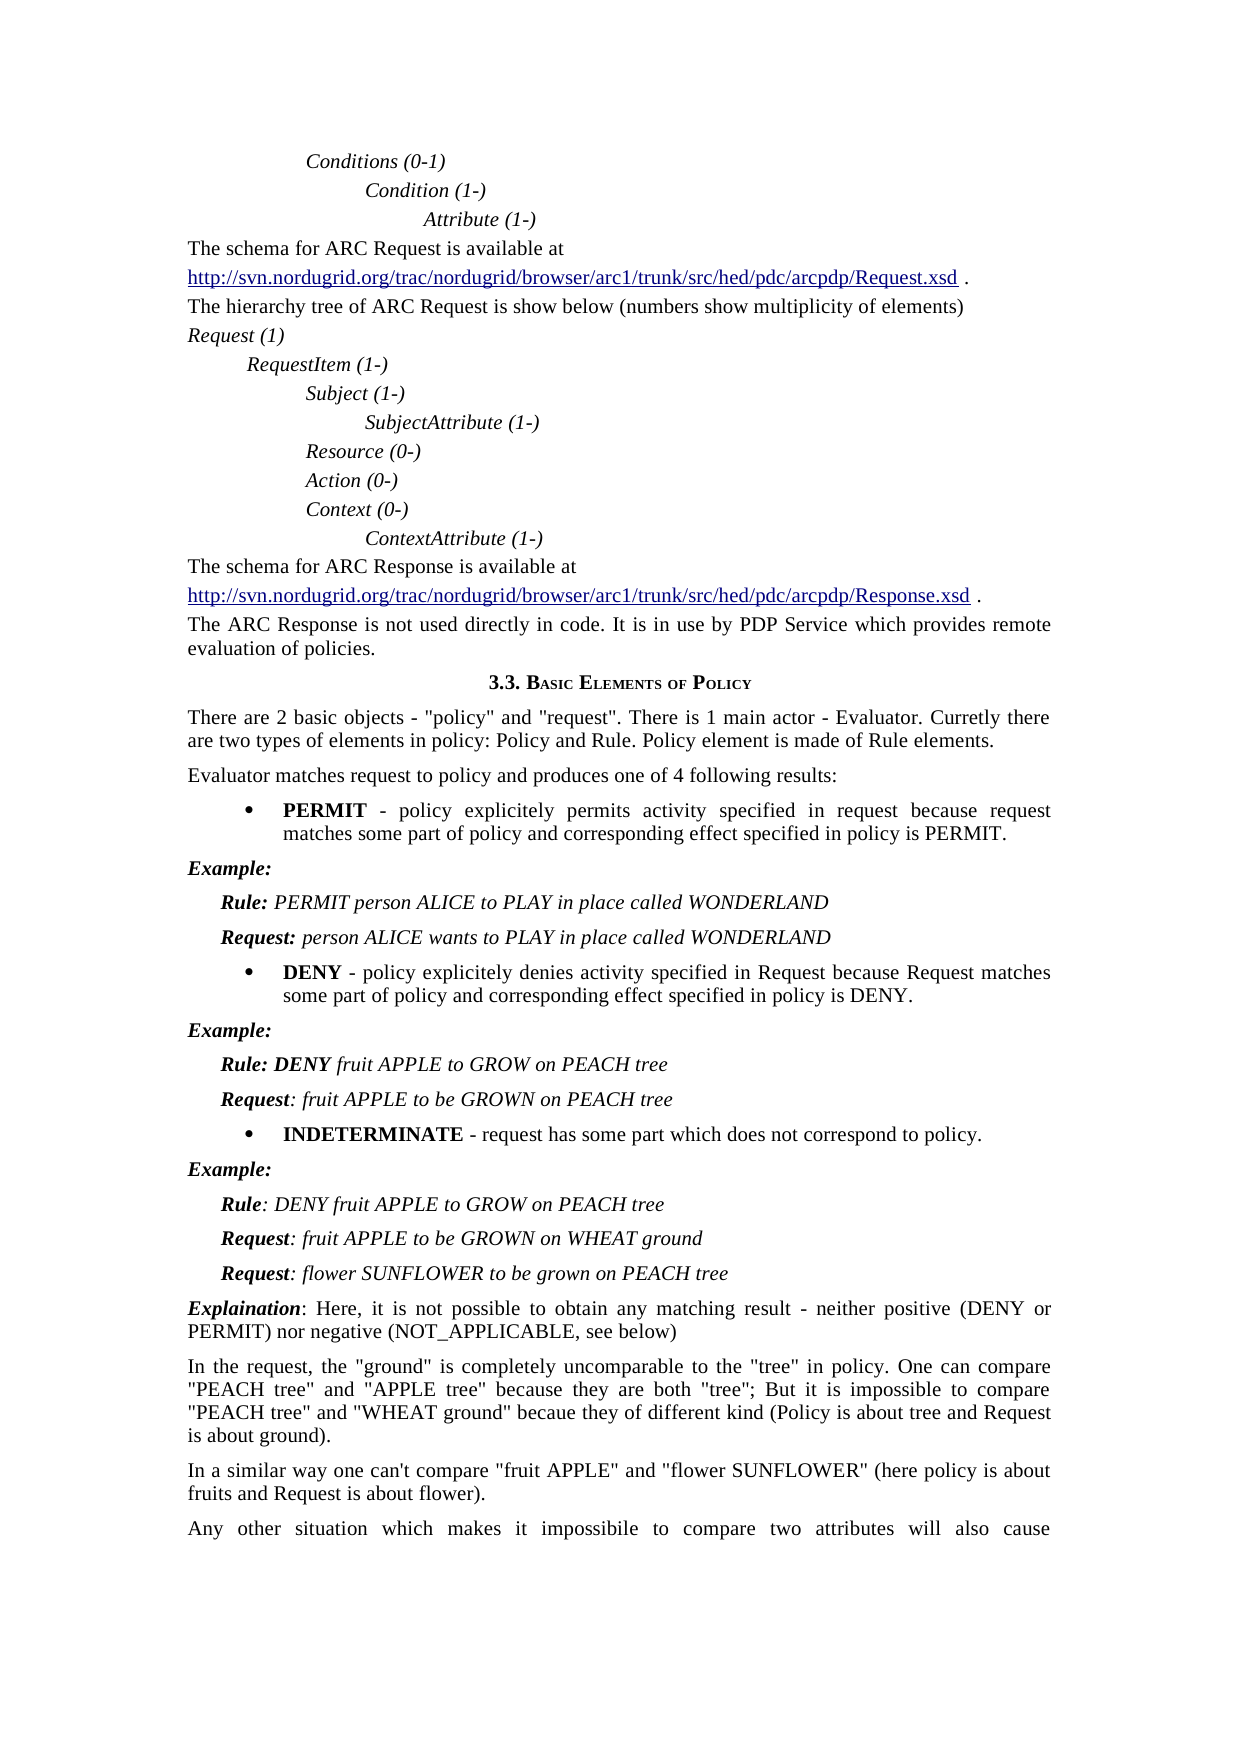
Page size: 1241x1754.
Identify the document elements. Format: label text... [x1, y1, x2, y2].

text Rule: DENY fruit APPLE to GROW on PEACH tree [187, 1192, 1053, 1216]
list Condition (1-) [187, 179, 1053, 202]
text Rule: PERMIT person ALICE to PLAY in place called WONDERLAND [187, 891, 1053, 914]
subtitle Basic Elements of Policy [187, 671, 1053, 694]
text There are 2 basic objects - "policy" and "request". There is 1 main actor - Evaluator. Curretly there are two types of elements in policy: Policy and Rule. Policy element is made of Rule elements. [187, 706, 1053, 752]
text Example: [187, 1018, 1053, 1042]
list http://svn.nordugrid.org/trac/nordugrid/browser/arc1/trunk/src/hed/pdc/arcpdp/Request.xsd . [187, 266, 1053, 289]
list Subject (1-) [187, 382, 1053, 405]
list The schema for ARC Request is available at [187, 237, 1053, 260]
text Example: [187, 1158, 1053, 1181]
text In the request, the "ground" is completely uncomparable to the "tree" in policy. One can compare "PEACH tree" and "APPLE tree" because they are both "tree"; But it is impossible to compare "PEACH tree" and "WHEAT ground" becaue they of different kind (Policy is about tree and Request is about ground). [187, 1355, 1053, 1447]
text Example: [187, 856, 1053, 879]
text Request: flower SUNFLOWER to be grown on PEACH tree [187, 1262, 1053, 1285]
text Request: person ALICE wants to PLAY in place called WONDERLAND [187, 926, 1053, 949]
list SubjectAttribute (1-) [187, 411, 1053, 434]
list ContextAttribute (1-) [187, 526, 1053, 549]
text Request: fruit APPLE to be GROWN on WHEAT ground [187, 1227, 1053, 1250]
list The ARC Response is not used directly in code. It is in use by PDP Service which provides remote evaluation of policies. [187, 613, 1053, 659]
list RequestItem (1-) [187, 353, 1053, 376]
text In a similar way one can't compare "fruit APPLE" and "flower SUNFLOWER" (here policy is about fruits and Request is about flower). [187, 1458, 1053, 1504]
list Resource (0-) [187, 439, 1053, 463]
list Conditions (0-1) [187, 150, 1053, 173]
list Action (0-) [187, 468, 1053, 492]
list The hierarchy tree of ARC Request is show below (numbers show multiplicity of elements) [187, 295, 1053, 318]
list Attribute (1-) [187, 208, 1053, 231]
list DENY - policy explicitely denies activity specified in Request because Request matches some part of policy and corresponding effect specified in policy is DENY. [245, 961, 1053, 1007]
list Request (1) [187, 324, 1053, 347]
text Evaluator matches request to policy and produces one of 4 following results: [187, 764, 1053, 787]
list http://svn.nordugrid.org/trac/nordugrid/browser/arc1/trunk/src/hed/pdc/arcpdp/Response.xsd . [187, 584, 1053, 607]
text Request: fruit APPLE to be GROWN on PEACH tree [187, 1088, 1053, 1111]
list PERMIT - policy explicitely permits activity specified in request because request matches some part of policy and corresponding effect specified in policy is PERMIT. [245, 798, 1053, 844]
text Explaination: Here, it is not possible to obtain any matching result - neither positive (DENY or PERMIT) nor negative (NOT_APPLICABLE, see below) [187, 1297, 1053, 1343]
text Rule: DENY fruit APPLE to GROW on PEACH tree [187, 1053, 1053, 1076]
text Any other situation which makes it impossibile to compare two attributes will also cause [187, 1516, 1053, 1539]
list Context (0-) [187, 497, 1053, 521]
list INDETERMINATE - request has some part which does not correspond to policy. [245, 1123, 1053, 1146]
list The schema for ARC Response is available at [187, 555, 1053, 578]
